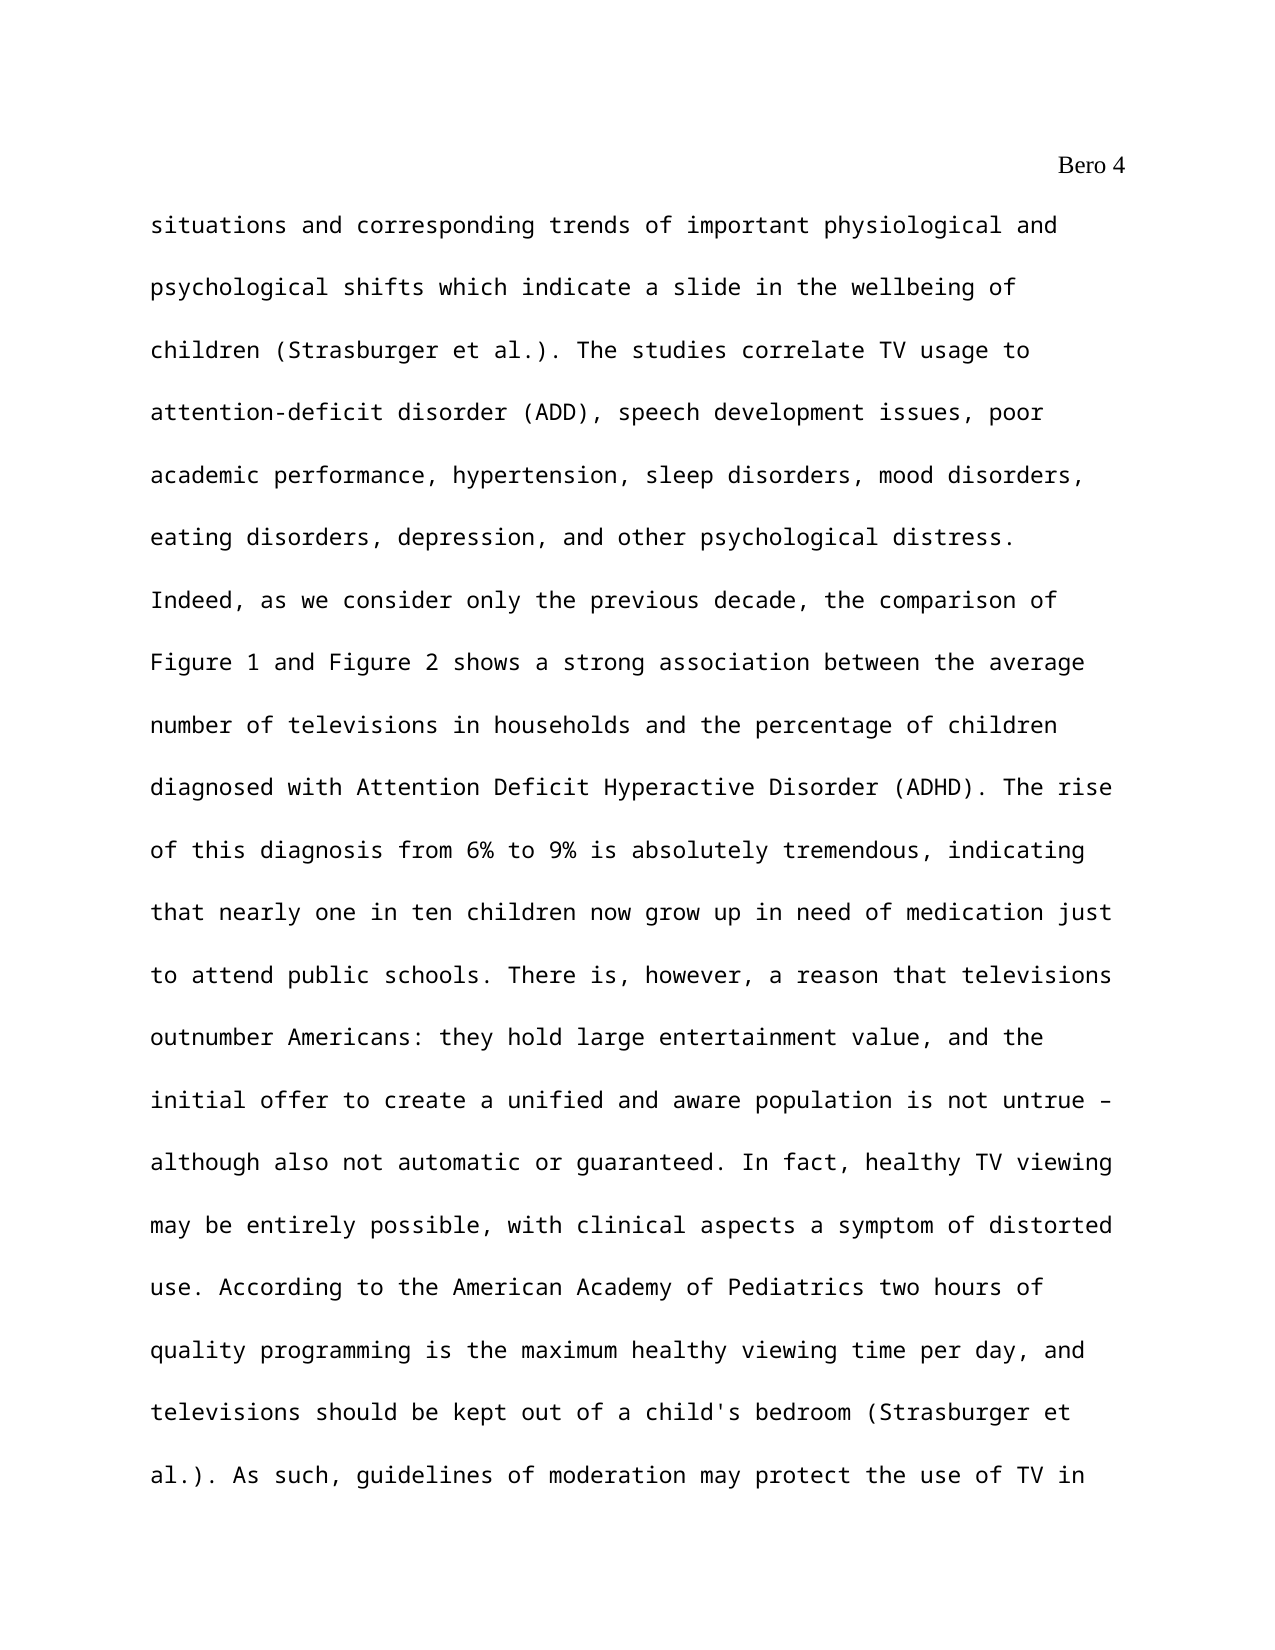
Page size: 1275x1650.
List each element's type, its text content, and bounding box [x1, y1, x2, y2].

text situations and corresponding trends of important physiological and psychological shifts which indicate a slide in the wellbeing of children (Strasburger et al.). The studies correlate TV usage to attention-deficit disorder (ADD), speech development issues, poor academic performance, hypertension, sleep disorders, mood disorders, eating disorders, depression, and other psychological distress. Indeed, as we consider only the previous decade, the comparison of Figure 1 and Figure 2 shows a strong association between the average number of televisions in households and the percentage of children diagnosed with Attention Deficit Hyperactive Disorder (ADHD). The rise of this diagnosis from 6% to 9% is absolutely tremendous, indicating that nearly one in ten children now grow up in need of medication just to attend public schools. There is, however, a reason that televisions outnumber Americans: they hold large entertainment value, and the initial offer to create a unified and aware population is not untrue – although also not automatic or guaranteed. In fact, healthy TV viewing may be entirely possible, with clinical aspects a symptom of distorted use. According to the American Academy of Pediatrics two hours of quality programming is the maximum healthy viewing time per day, and televisions should be kept out of a child's bedroom (Strasburger et al.). As such, guidelines of moderation may protect the use of TV in [150, 209, 1125, 1490]
